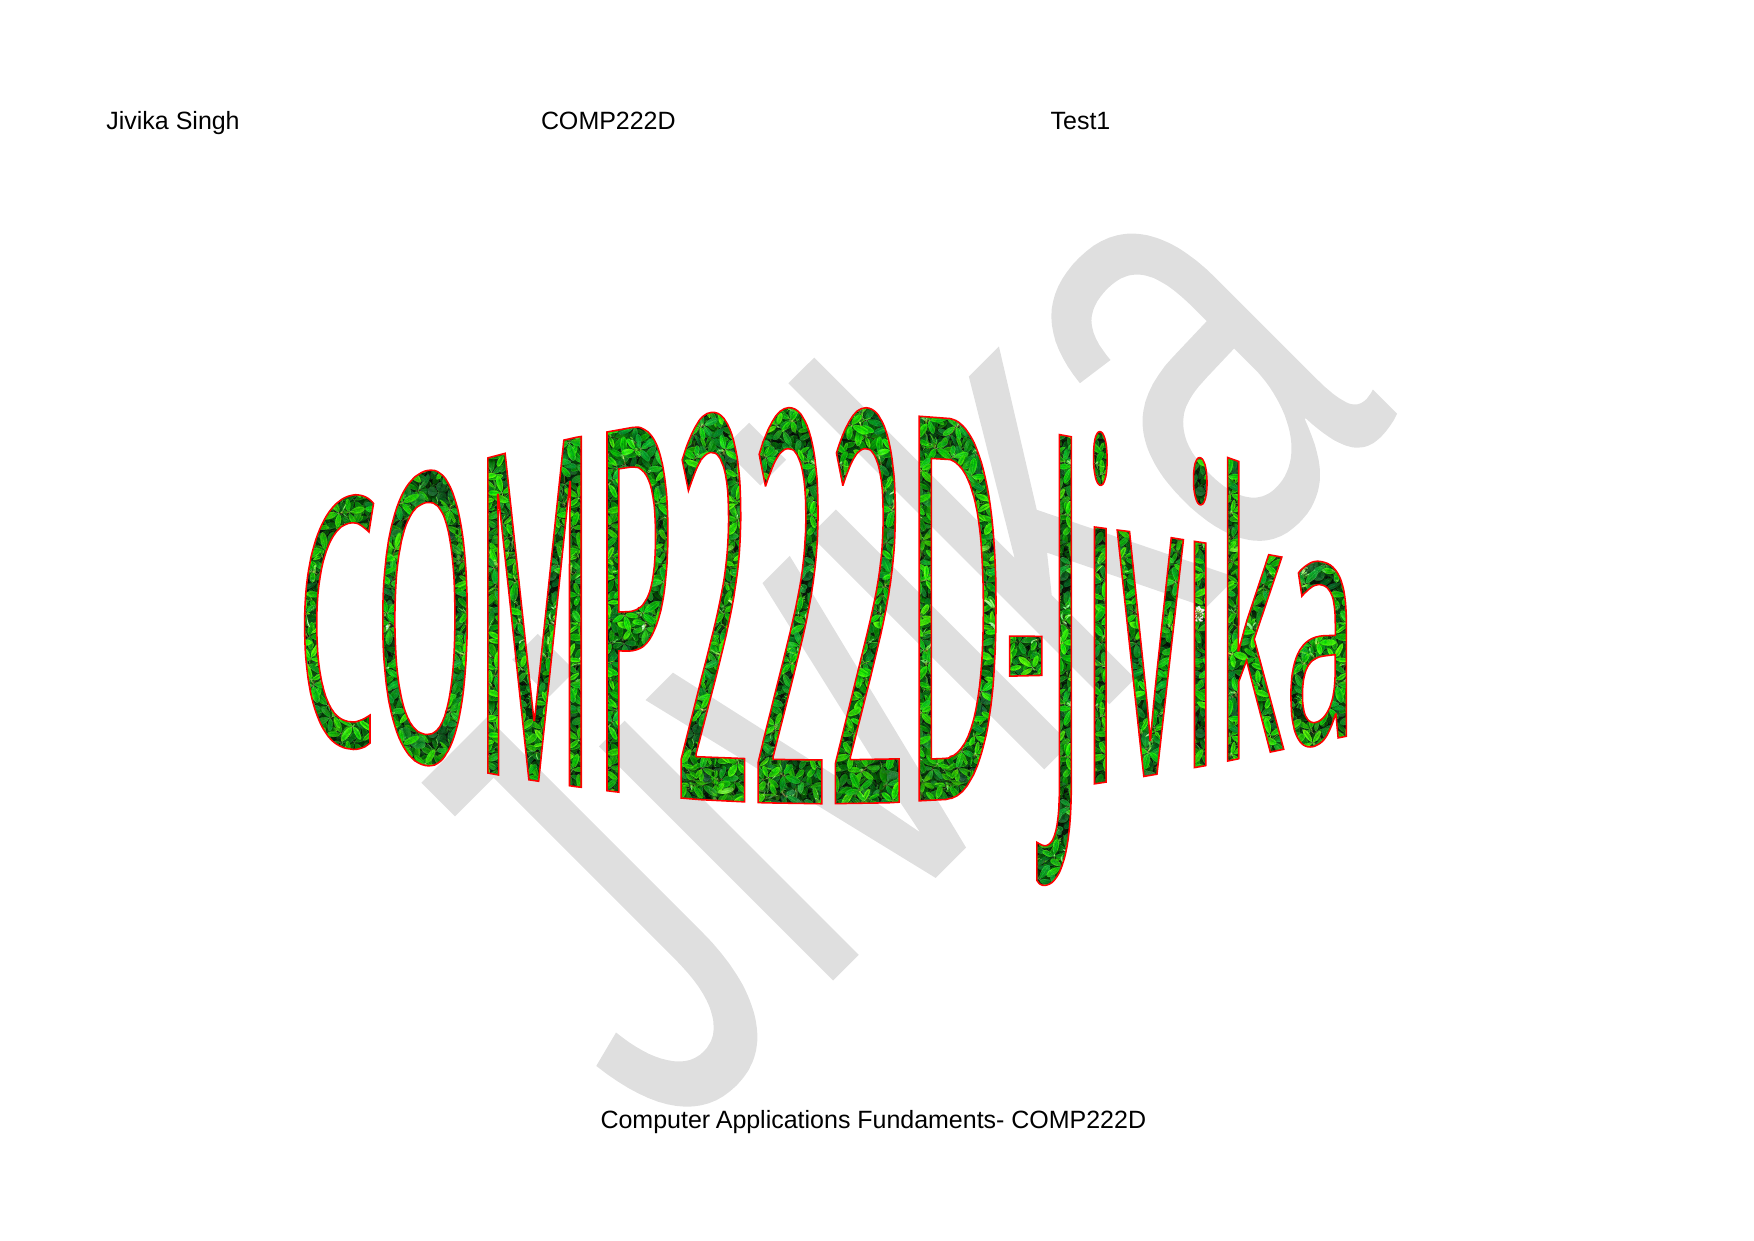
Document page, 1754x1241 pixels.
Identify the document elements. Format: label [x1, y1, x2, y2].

picture [837, 409, 898, 802]
picture [921, 418, 995, 799]
picture [759, 409, 821, 802]
picture [1229, 460, 1282, 759]
picture [608, 428, 667, 791]
picture [1195, 459, 1206, 503]
picture [1011, 637, 1041, 675]
picture [1119, 532, 1182, 775]
picture [1196, 543, 1205, 766]
picture [1096, 529, 1105, 782]
picture [489, 438, 580, 786]
picture [1095, 433, 1106, 484]
picture [1292, 563, 1345, 746]
picture [1038, 436, 1070, 884]
picture [384, 472, 466, 765]
picture [682, 414, 743, 800]
picture [306, 496, 372, 748]
